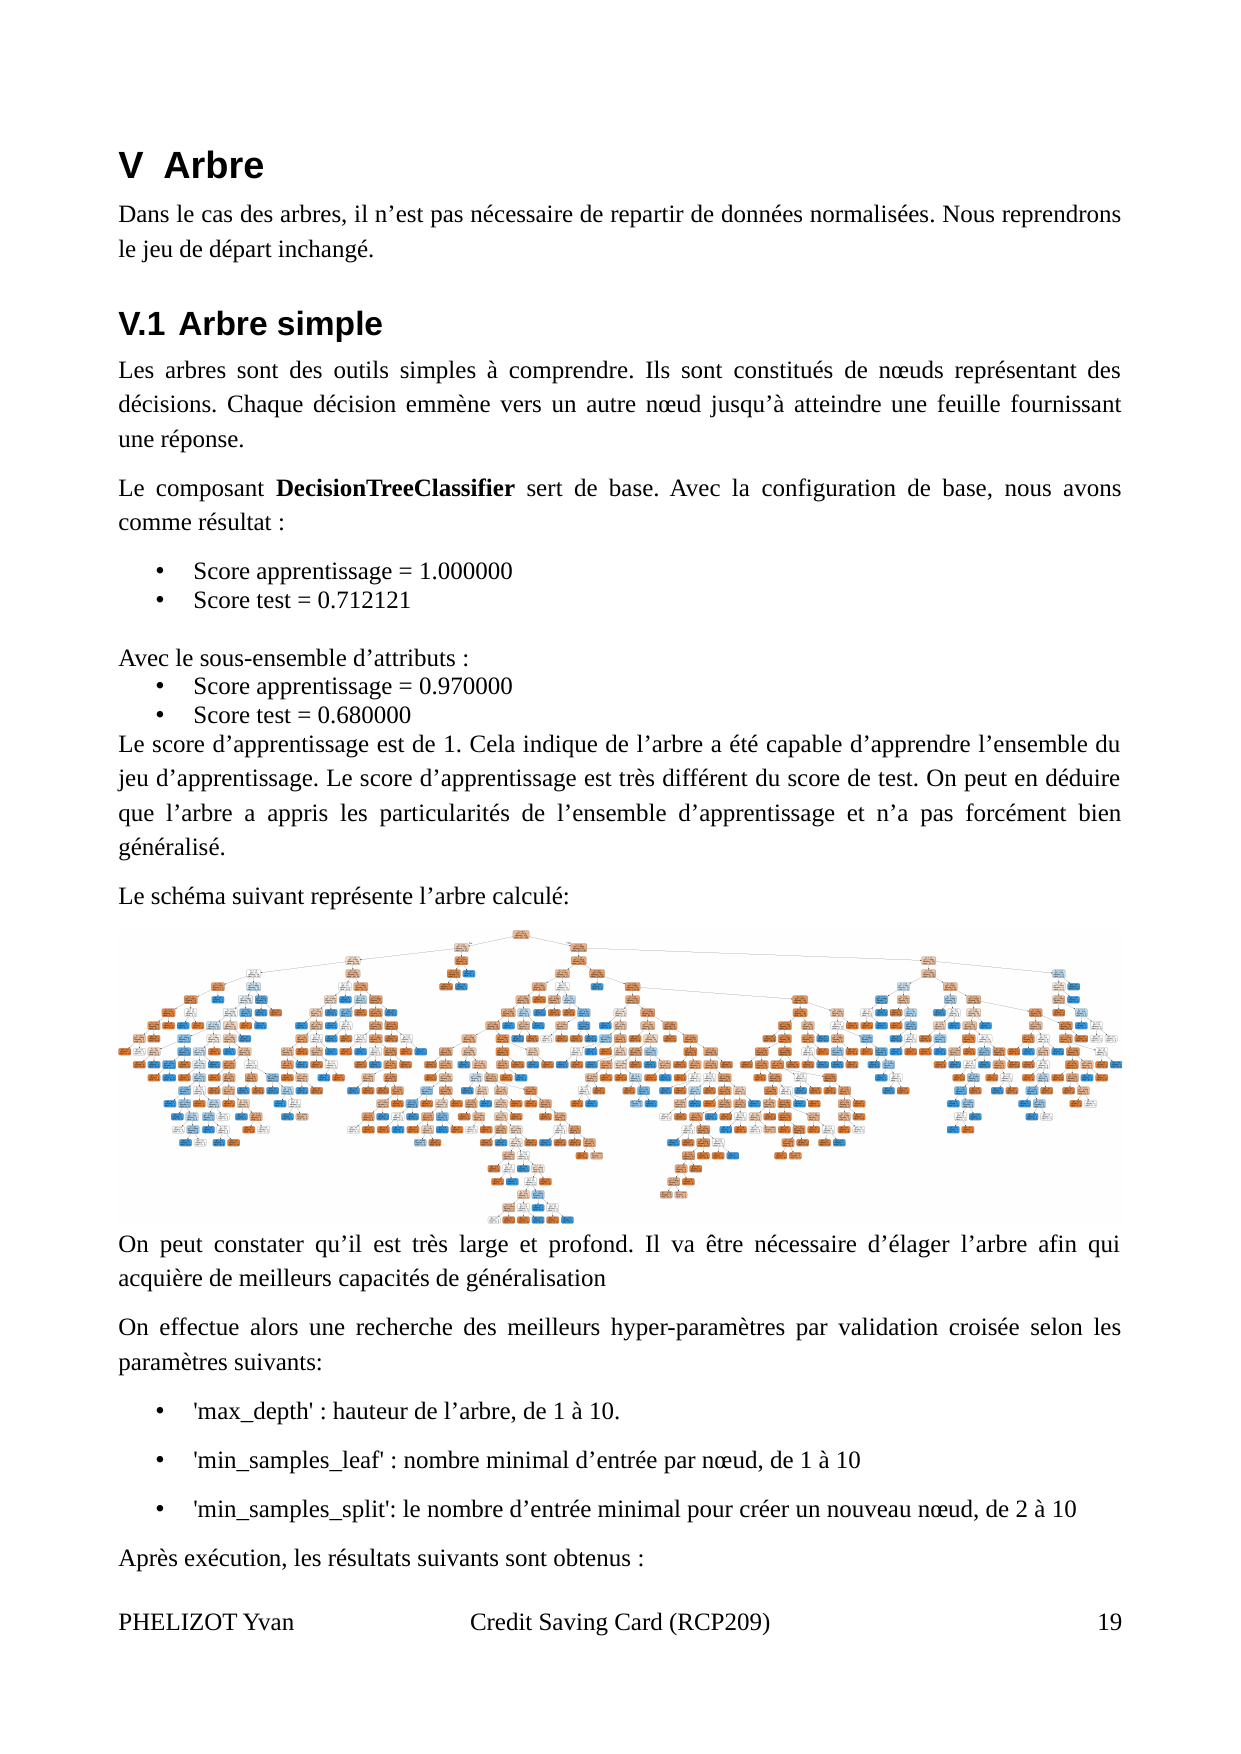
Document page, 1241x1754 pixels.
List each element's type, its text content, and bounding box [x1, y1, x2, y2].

list 'max_depth' : hauteur de l’arbre, de 1 à 10. [156, 1396, 1122, 1425]
list Score test = 0.712121 [156, 585, 1122, 614]
subtitle Arbre [118, 143, 1122, 187]
list Score apprentissage = 0.970000 [156, 671, 1122, 700]
text Le schéma suivant représente l’arbre calculé: [118, 881, 1122, 910]
list Score test = 0.680000 [156, 700, 1122, 729]
text Avec le sous-ensemble d’attributs : [118, 643, 1122, 671]
list Score apprentissage = 1.000000 [156, 556, 1122, 585]
text Le composant DecisionTreeClassifier sert de base. Avec la configuration de base, nous avons comme résultat : [118, 473, 1122, 536]
subtitle Arbre simple [118, 304, 1122, 342]
text Les arbres sont des outils simples à comprendre. Ils sont constitués de nœuds représentant des décisions. Chaque décision emmène vers un autre nœud jusqu’à atteindre une feuille fournissant une réponse. [118, 355, 1122, 452]
picture [118, 930, 1123, 1224]
text On peut constater qu’il est très large et profond. Il va être nécessaire d’élager l’arbre afin qui acquière de meilleurs capacités de généralisation [118, 1224, 1122, 1292]
text Dans le cas des arbres, il n’est pas nécessaire de repartir de données normalisées. Nous reprendrons le jeu de départ inchangé. [118, 199, 1122, 262]
text Après exécution, les résultats suivants sont obtenus : [118, 1543, 1122, 1572]
text On effectue alors une recherche des meilleurs hyper-paramètres par validation croisée selon les paramètres suivants: [118, 1312, 1122, 1376]
list 'min_samples_split': le nombre d’entrée minimal pour créer un nouveau nœud, de 2 à 10 [156, 1494, 1122, 1523]
text Le score d’apprentissage est de 1. Cela indique de l’arbre a été capable d’apprendre l’ensemble du jeu d’apprentissage. Le score d’apprentissage est très différent du score de test. On peut en déduire que l’arbre a appris les particularités de l’ensemble d’apprentissage et n’a pas forcément bien généralisé. [118, 729, 1122, 861]
list 'min_samples_leaf' : nombre minimal d’entrée par nœud, de 1 à 10 [156, 1445, 1122, 1474]
